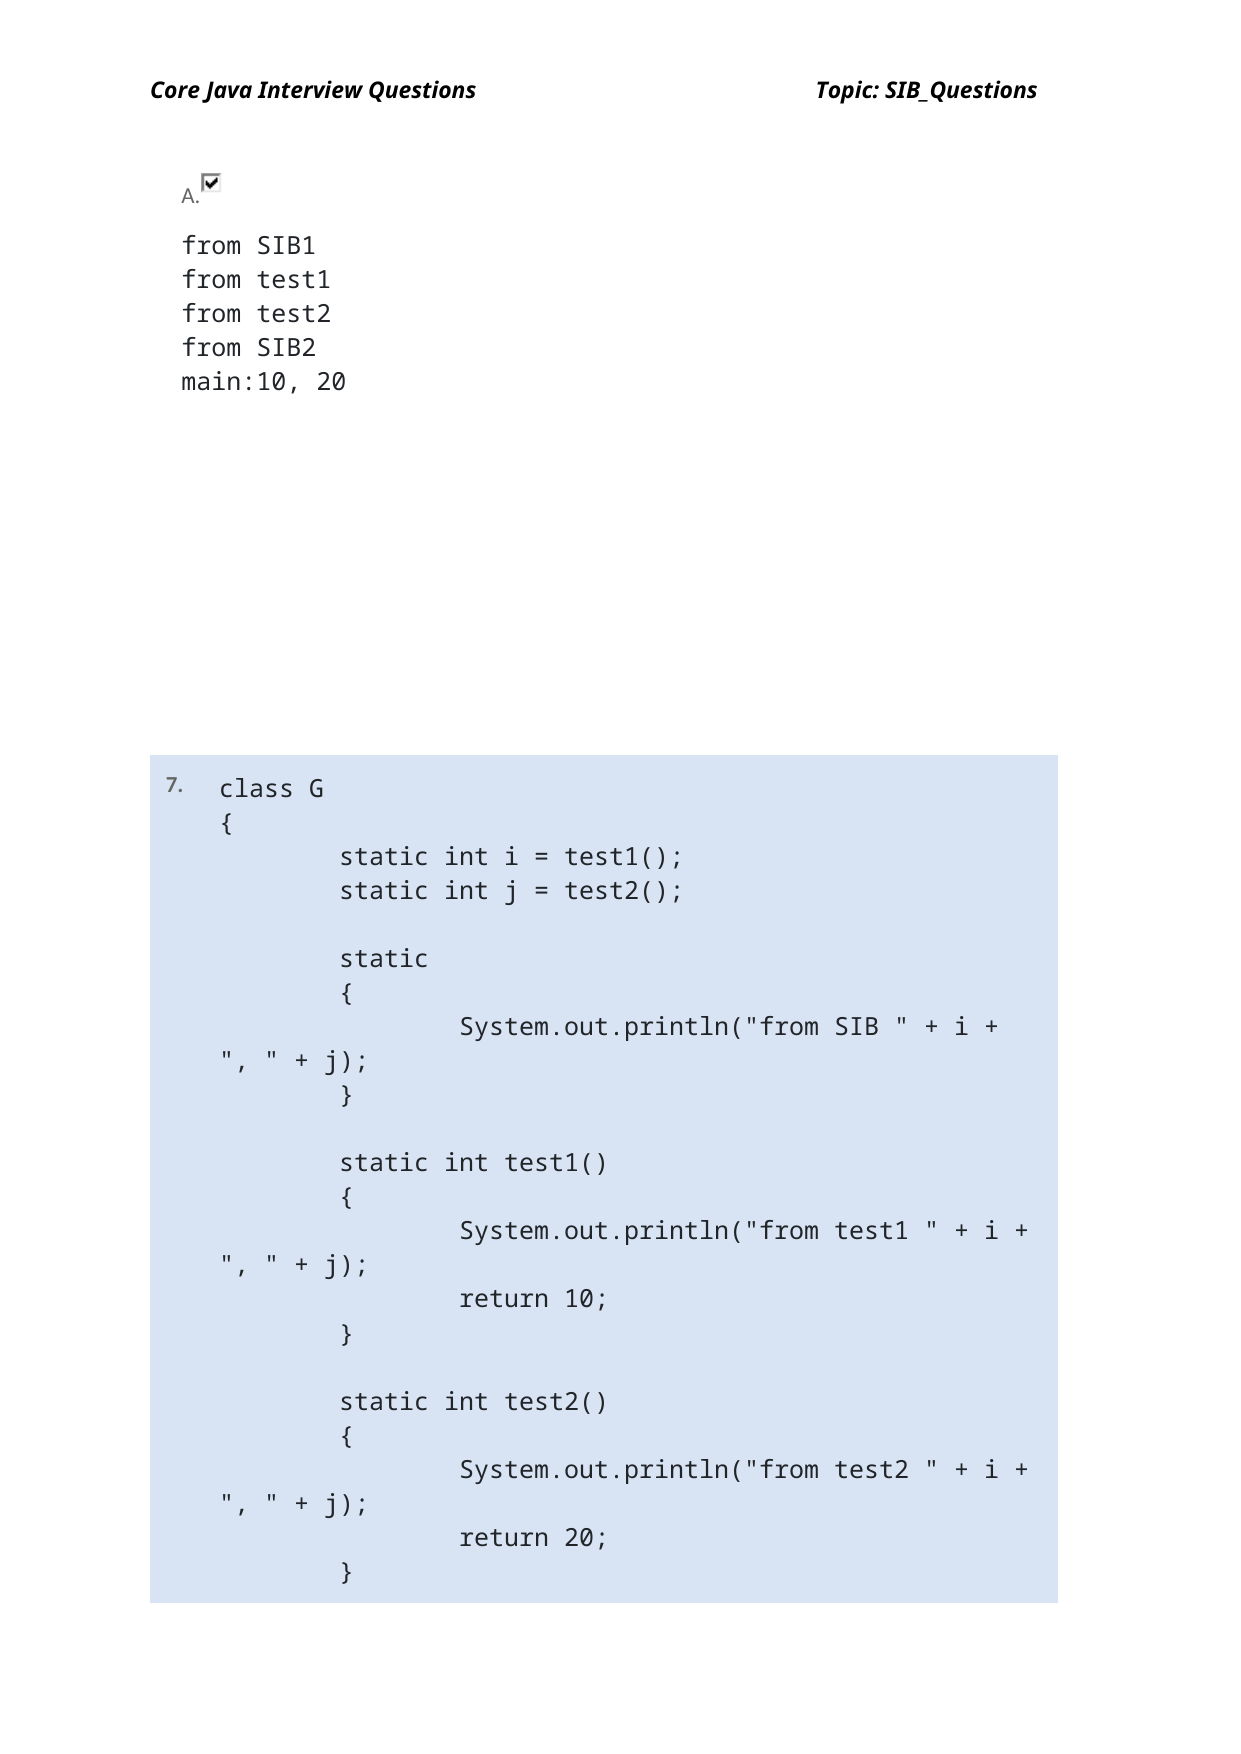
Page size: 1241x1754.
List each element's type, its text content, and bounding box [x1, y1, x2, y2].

table_cell [150, 150, 1090, 754]
table_header [181, 500, 332, 602]
table_header class G { static int i = test1(); static int j = test2(); static { System.out.println("from SIB " + i + ", " + j); } static int test1() { System.out.println("from test1 " + i + ", " + j); return 10; } static int test2() { System.out.println("from test2 " + i + ", " + j); return 20; } [203, 755, 1058, 1603]
table_header 7. [150, 755, 203, 1603]
table_header [181, 603, 346, 705]
table_header [181, 705, 250, 739]
table_header [1058, 755, 1090, 1603]
table_header A. from SIB1 from test1 from test2 from SIB2 main:10, 20 [181, 166, 346, 500]
